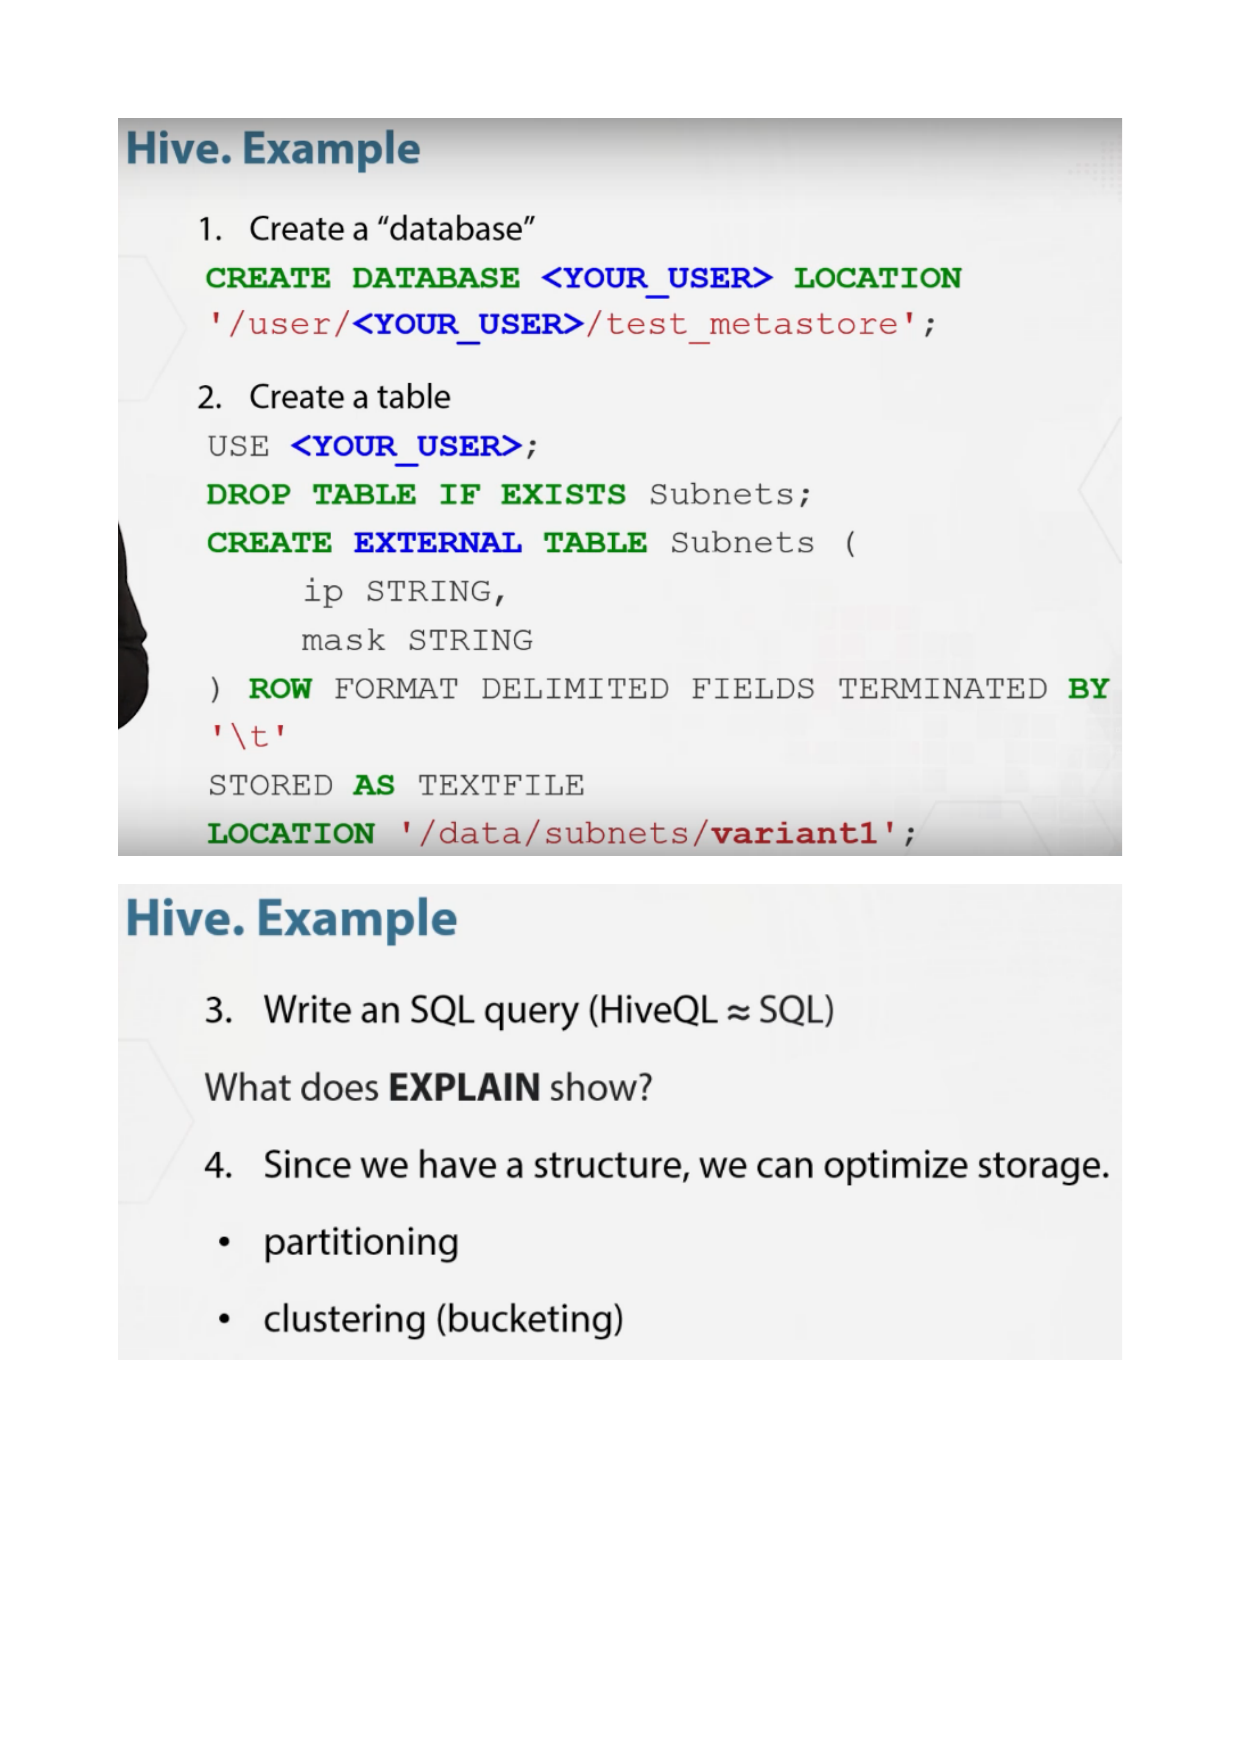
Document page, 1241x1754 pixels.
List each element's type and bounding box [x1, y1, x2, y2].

picture [118, 118, 1123, 856]
picture [118, 884, 1123, 1360]
